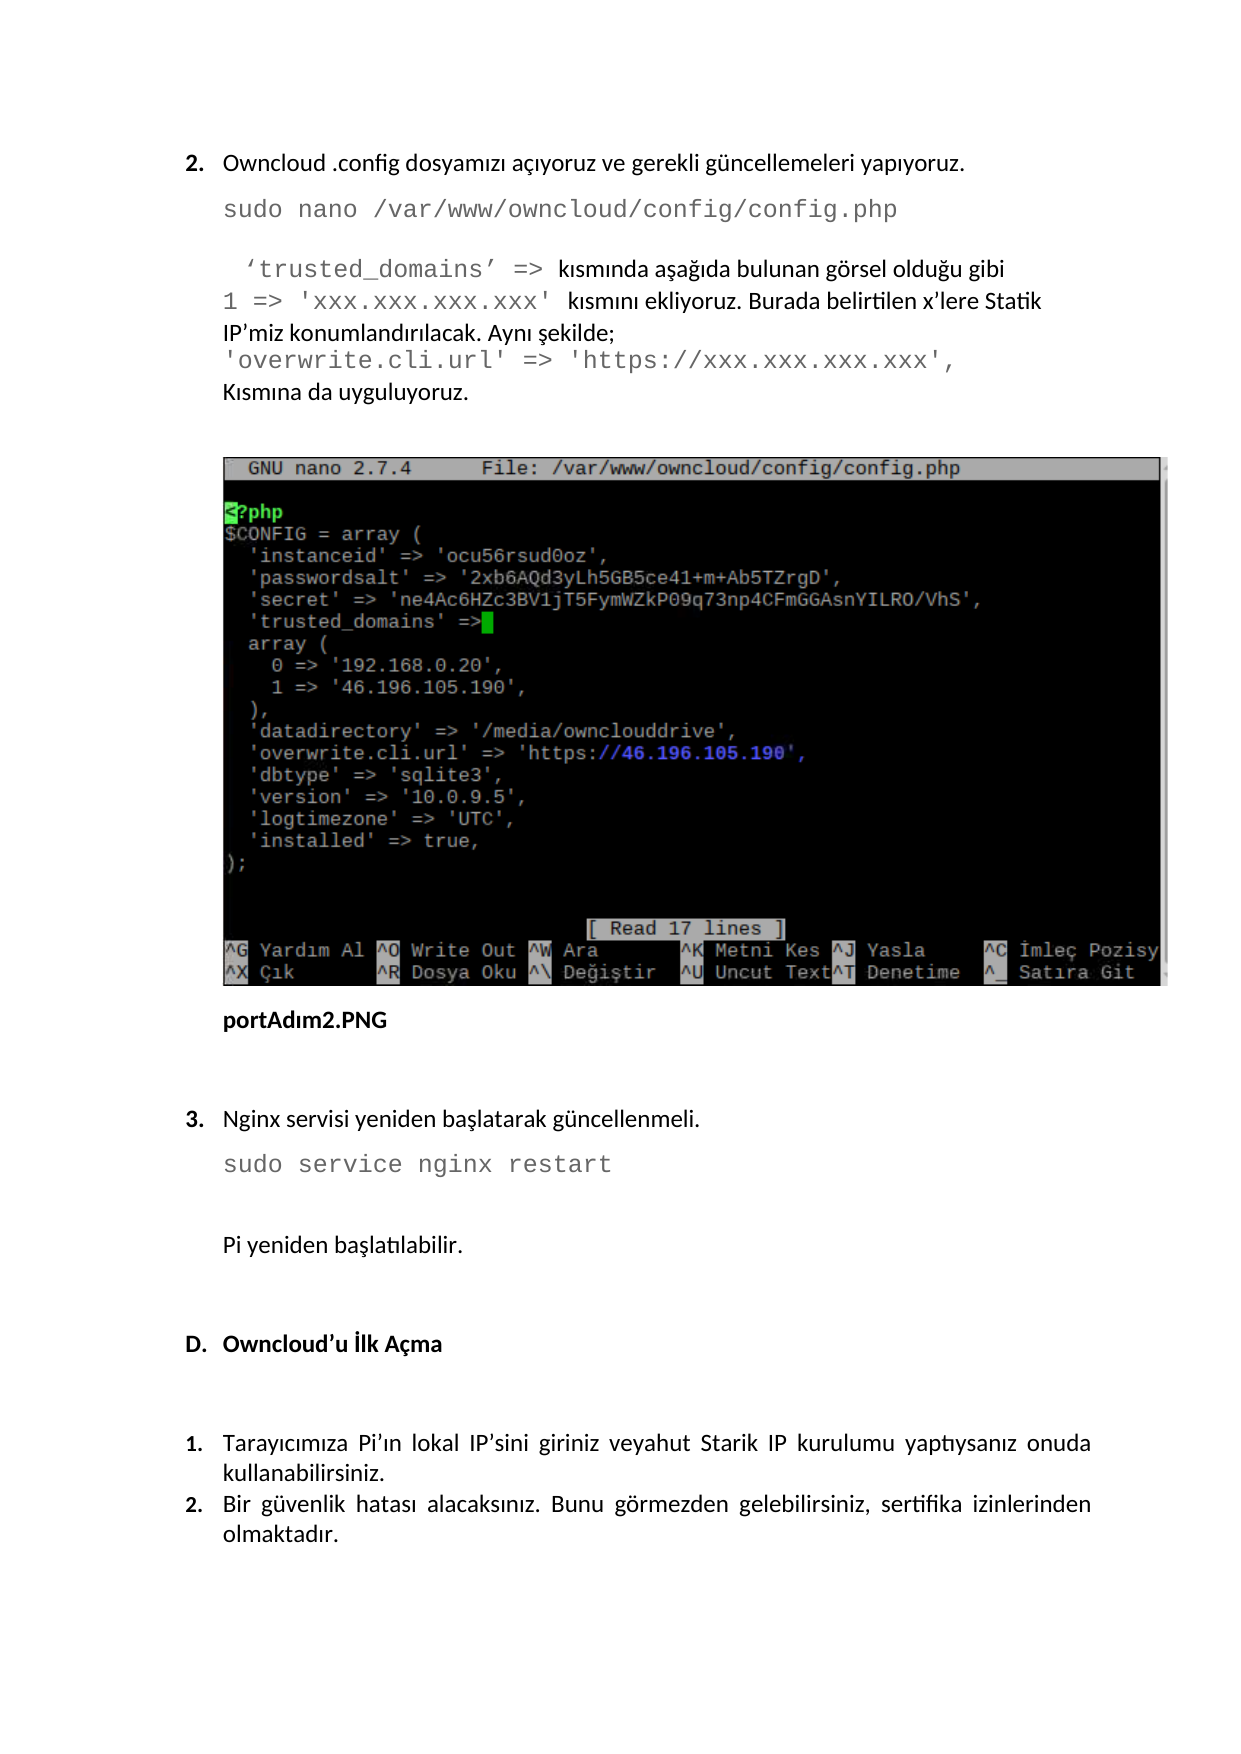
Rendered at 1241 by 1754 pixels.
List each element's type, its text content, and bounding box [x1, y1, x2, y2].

list portAdım2.PNG [223, 1004, 1093, 1035]
text sudo nano /var/www/owncloud/config/config.php [223, 197, 1093, 225]
text ‘trusted_domains’ => kısmında aşağıda bulunan görsel olduğu gibi [223, 253, 1093, 285]
list Bir güvenlik hatası alacaksınız. Bunu görmezden gelebilirsiniz, sertifika izinlerinden olmaktadır. [185, 1488, 1093, 1549]
list Nginx servisi yeniden başlatarak güncellenmeli. [185, 1103, 1093, 1133]
list Owncloud .config dosyamızı açıyoruz ve gerekli güncellemeleri yapıyoruz. [185, 148, 1093, 178]
list Owncloud’u İlk Açma [185, 1328, 1093, 1359]
list Pi yeniden başlatılabilir. [223, 1230, 1093, 1260]
list Tarayıcımıza Pi’ın lokal IP’sini giriniz veyahut Starik IP kurulumu yaptıysanız onuda kullanabilirsiniz. [185, 1427, 1093, 1488]
text sudo service nginx restart [223, 1152, 1093, 1180]
list Kısmına da uyguluyoruz. [223, 376, 1093, 406]
text 'overwrite.cli.url' => 'https://xxx.xxx.xxx.xxx', [223, 348, 1093, 376]
text 1 => 'xxx.xxx.xxx.xxx' kısmını ekliyoruz. Burada belirtilen x’lere Statik IP’miz konumlandırılacak. Aynı şekilde; [223, 285, 1093, 348]
